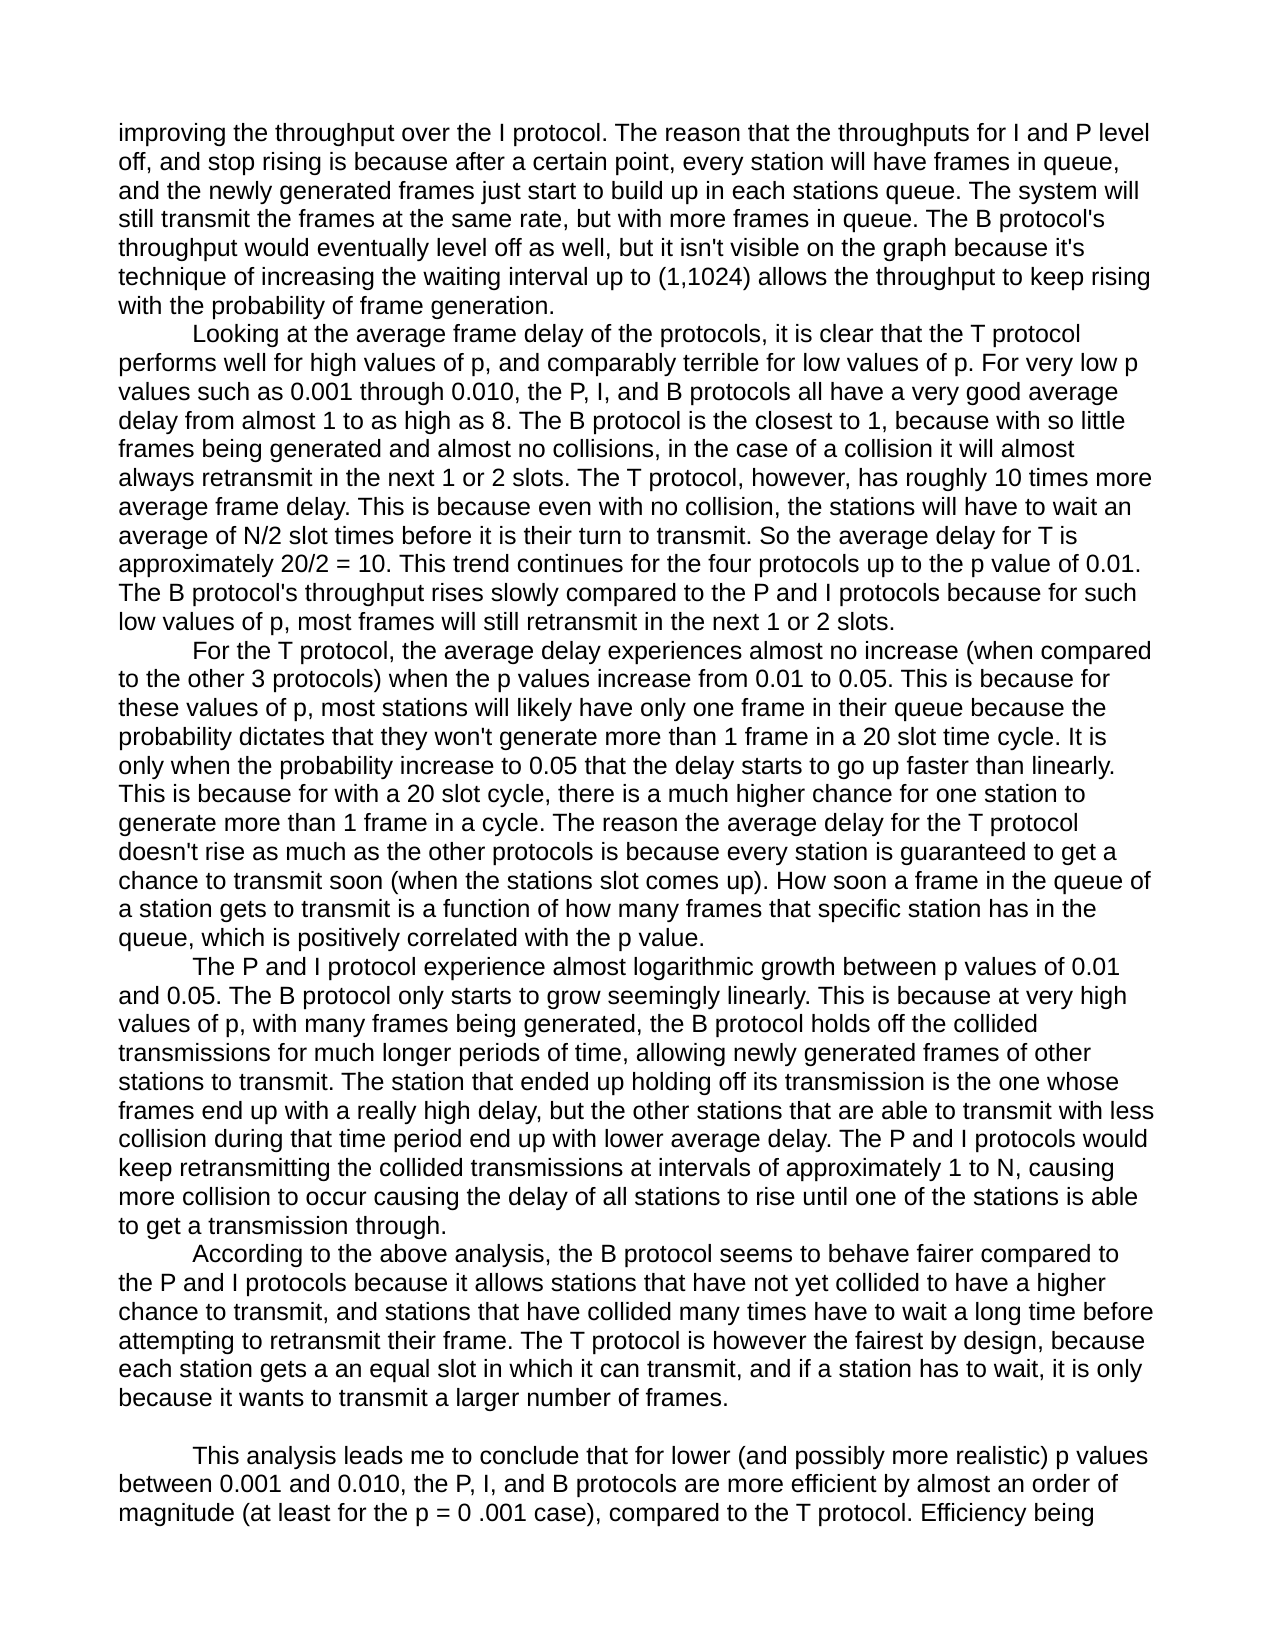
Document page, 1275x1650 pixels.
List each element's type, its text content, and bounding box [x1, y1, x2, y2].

text For the T protocol, the average delay experiences almost no increase (when compared to the other 3 protocols) when the p values increase from 0.01 to 0.05. This is because for these values of p, most stations will likely have only one frame in their queue because the probability dictates that they won't generate more than 1 frame in a 20 slot time cycle. It is only when the probability increase to 0.05 that the delay starts to go up faster than linearly. This is because for with a 20 slot cycle, there is a much higher chance for one station to generate more than 1 frame in a cycle. The reason the average delay for the T protocol doesn't rise as much as the other protocols is because every station is guaranteed to get a chance to transmit soon (when the stations slot comes up). How soon a frame in the queue of a station gets to transmit is a function of how many frames that specific station has in the queue, which is positively correlated with the p value. [118, 636, 1157, 952]
text The B protocol's throughput rises slowly compared to the P and I protocols because for such low values of p, most frames will still retransmit in the next 1 or 2 slots. [118, 578, 1157, 636]
text improving the throughput over the I protocol. The reason that the throughputs for I and P level off, and stop rising is because after a certain point, every station will have frames in queue, and the newly generated frames just start to build up in each stations queue. The system will still transmit the frames at the same rate, but with more frames in queue. The B protocol's throughput would eventually level off as well, but it isn't visible on the graph because it's technique of increasing the waiting interval up to (1,1024) allows the throughput to keep rising with the probability of frame generation. [118, 118, 1157, 319]
text According to the above analysis, the B protocol seems to behave fairer compared to the P and I protocols because it allows stations that have not yet collided to have a higher chance to transmit, and stations that have collided many times have to wait a long time before attempting to retransmit their frame. The T protocol is however the fairest by design, because each station gets a an equal slot in which it can transmit, and if a station has to wait, it is only because it wants to transmit a larger number of frames. [118, 1239, 1157, 1412]
text Looking at the average frame delay of the protocols, it is clear that the T protocol performs well for high values of p, and comparably terrible for low values of p. For very low p values such as 0.001 through 0.010, the P, I, and B protocols all have a very good average delay from almost 1 to as high as 8. The B protocol is the closest to 1, because with so little frames being generated and almost no collisions, in the case of a collision it will almost always retransmit in the next 1 or 2 slots. The T protocol, however, has roughly 10 times more average frame delay. This is because even with no collision, the stations will have to wait an average of N/2 slot times before it is their turn to transmit. So the average delay for T is approximately 20/2 = 10. This trend continues for the four protocols up to the p value of 0.01. [118, 319, 1157, 578]
text This analysis leads me to conclude that for lower (and possibly more realistic) p values between 0.001 and 0.010, the P, I, and B protocols are more efficient by almost an order of magnitude (at least for the p = 0 .001 case), compared to the T protocol. Efficiency being [118, 1441, 1157, 1527]
text The P and I protocol experience almost logarithmic growth between p values of 0.01 and 0.05. The B protocol only starts to grow seemingly linearly. This is because at very high values of p, with many frames being generated, the B protocol holds off the collided transmissions for much longer periods of time, allowing newly generated frames of other stations to transmit. The station that ended up holding off its transmission is the one whose frames end up with a really high delay, but the other stations that are able to transmit with less collision during that time period end up with lower average delay. The P and I protocols would keep retransmitting the collided transmissions at intervals of approximately 1 to N, causing more collision to occur causing the delay of all stations to rise until one of the stations is able to get a transmission through. [118, 952, 1157, 1239]
